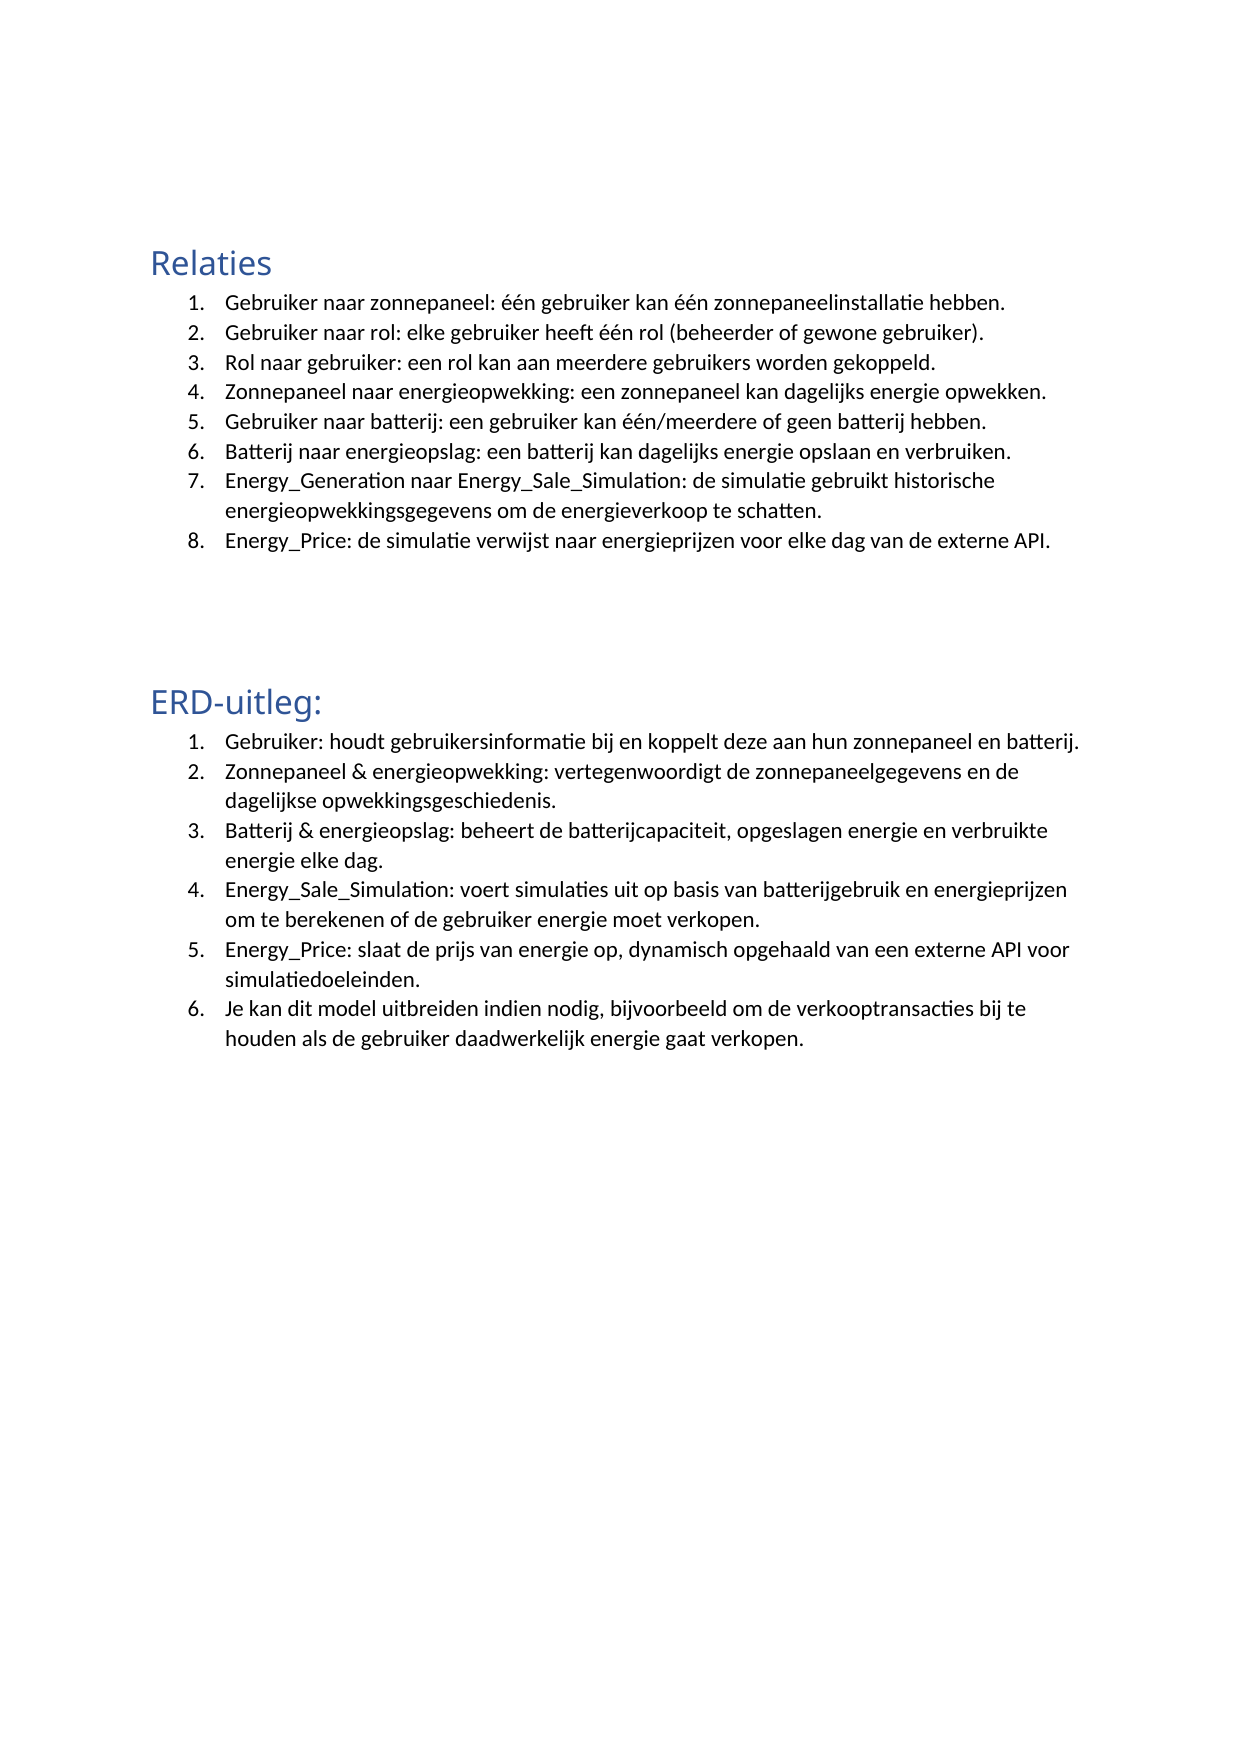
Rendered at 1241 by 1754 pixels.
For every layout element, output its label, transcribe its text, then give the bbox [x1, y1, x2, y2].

list Energy_Sale_Simulation: voert simulaties uit op basis van batterijgebruik en energieprijzen om te berekenen of de gebruiker energie moet verkopen. [187, 876, 1090, 933]
list Gebruiker naar rol: elke gebruiker heeft één rol (beheerder of gewone gebruiker). [187, 318, 1090, 346]
subtitle Relaties [150, 240, 1090, 286]
list Gebruiker naar zonnepaneel: één gebruiker kan één zonnepaneelinstallatie hebben. [187, 288, 1090, 316]
list Batterij naar energieopslag: een batterij kan dagelijks energie opslaan en verbruiken. [187, 437, 1090, 465]
list Energy_Generation naar Energy_Sale_Simulation: de simulatie gebruikt historische energieopwekkingsgegevens om de energieverkoop te schatten. [187, 466, 1090, 524]
list Gebruiker: houdt gebruikersinformatie bij en koppelt deze aan hun zonnepaneel en batterij. [187, 727, 1090, 755]
list Energy_Price: de simulatie verwijst naar energieprijzen voor elke dag van de externe API. [187, 526, 1090, 554]
list Rol naar gebruiker: een rol kan aan meerdere gebruikers worden gekoppeld. [187, 348, 1090, 376]
list Energy_Price: slaat de prijs van energie op, dynamisch opgehaald van een externe API voor simulatiedoeleinden. [187, 935, 1090, 993]
list Batterij & energieopslag: beheert de batterijcapaciteit, opgeslagen energie en verbruikte energie elke dag. [187, 816, 1090, 874]
list Zonnepaneel naar energieopwekking: een zonnepaneel kan dagelijks energie opwekken. [187, 377, 1090, 405]
subtitle ERD-uitleg: [150, 679, 1090, 724]
list Zonnepaneel & energieopwekking: vertegenwoordigt de zonnepaneelgegevens en de dagelijkse opwekkingsgeschiedenis. [187, 757, 1090, 814]
list Je kan dit model uitbreiden indien nodig, bijvoorbeeld om de verkooptransacties bij te houden als de gebruiker daadwerkelijk energie gaat verkopen. [187, 994, 1090, 1052]
list Gebruiker naar batterij: een gebruiker kan één/meerdere of geen batterij hebben. [187, 407, 1090, 435]
